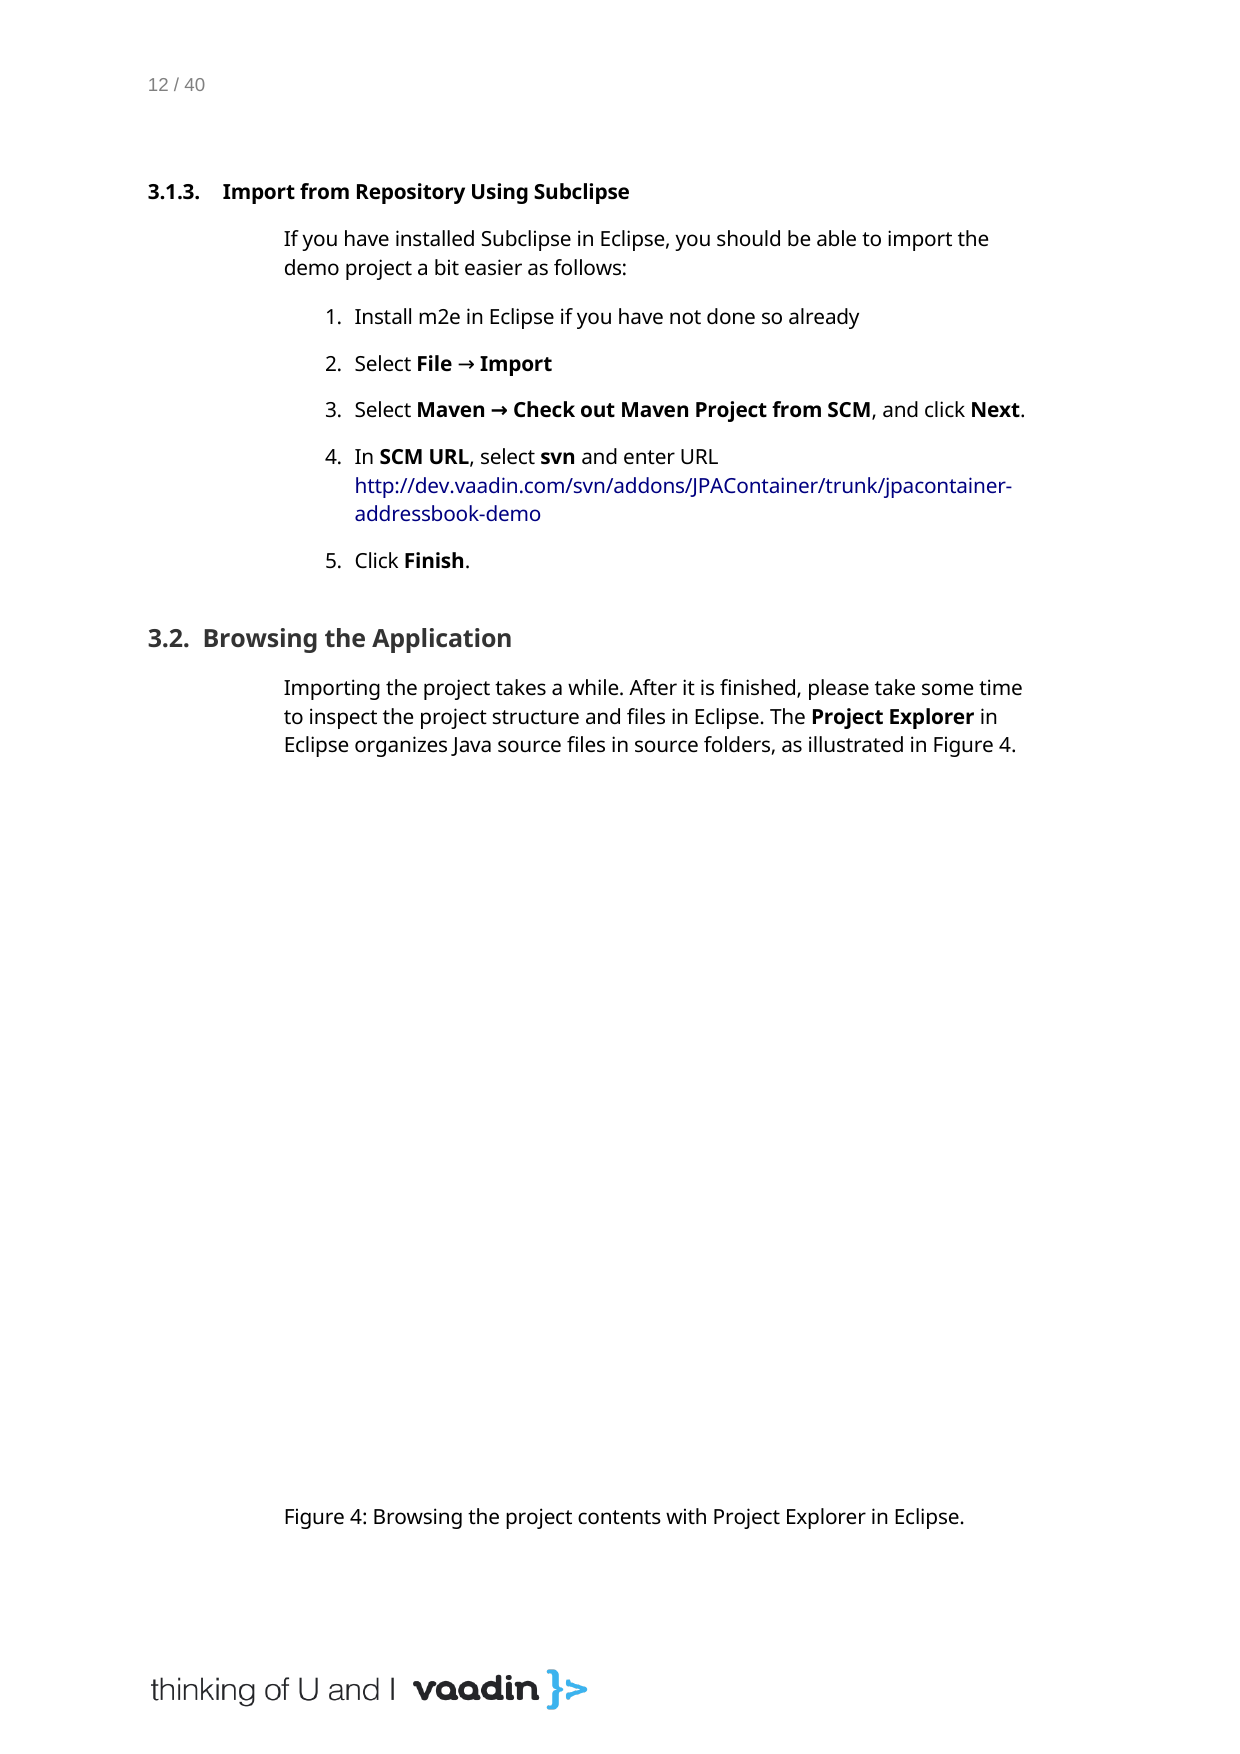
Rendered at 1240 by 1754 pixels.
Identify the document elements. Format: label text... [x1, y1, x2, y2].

picture [150, 1665, 590, 1712]
text Figure 4: Browsing the project contents with Project Explorer in Eclipse. [283, 1502, 1033, 1530]
list Click Finish. [325, 546, 1033, 574]
subtitle Import from Repository Using Subclipse [148, 177, 1033, 206]
list Select Maven → Check out Maven Project from SCM, and click Next. [325, 396, 1033, 424]
list Select File → Import [325, 349, 1033, 377]
list If you have installed Subclipse in Eclipse, you should be able to import the demo project a bit easier as follows: [283, 224, 1033, 281]
text Importing the project takes a while. After it is finished, please take some time to inspect the project structure and files in Eclipse. The Project Explorer in Eclipse organizes Java source files in source folders, as illustrated in Figure 4. [283, 673, 1033, 759]
subtitle Browsing the Application [148, 620, 1033, 654]
list Install m2e in Eclipse if you have not done so already [325, 302, 1033, 330]
list In SCM URL, select svn and enter URL http://dev.vaadin.com/svn/addons/JPAContainer/trunk/jpacontainer-addressbook-demo [325, 442, 1033, 528]
